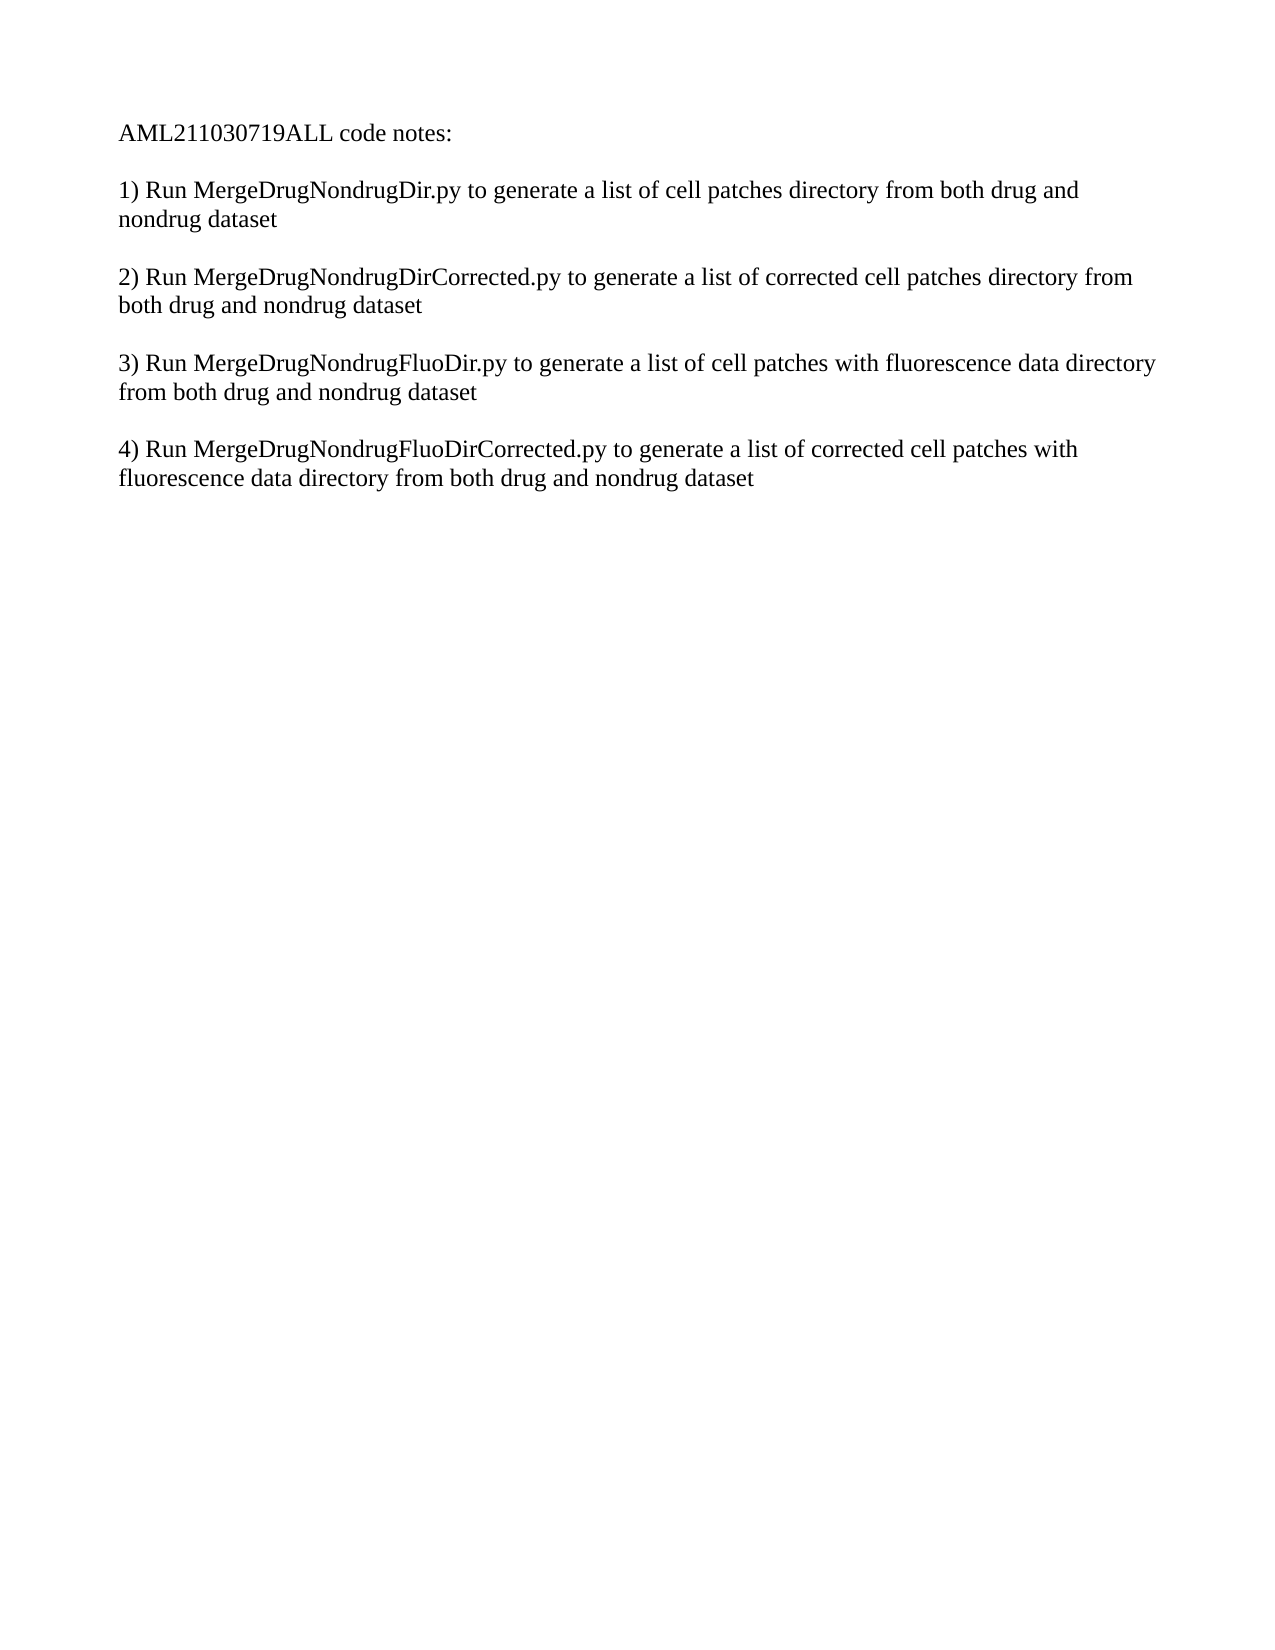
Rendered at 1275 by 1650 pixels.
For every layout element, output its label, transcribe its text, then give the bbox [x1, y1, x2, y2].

text AML211030719ALL code notes: [118, 118, 1157, 147]
text 4) Run MergeDrugNondrugFluoDirCorrected.py to generate a list of corrected cell patches with fluorescence data directory from both drug and nondrug dataset [118, 434, 1157, 492]
text 2) Run MergeDrugNondrugDirCorrected.py to generate a list of corrected cell patches directory from both drug and nondrug dataset [118, 262, 1157, 319]
text 1) Run MergeDrugNondrugDir.py to generate a list of cell patches directory from both drug and nondrug dataset [118, 176, 1157, 233]
text 3) Run MergeDrugNondrugFluoDir.py to generate a list of cell patches with fluorescence data directory from both drug and nondrug dataset [118, 348, 1157, 406]
